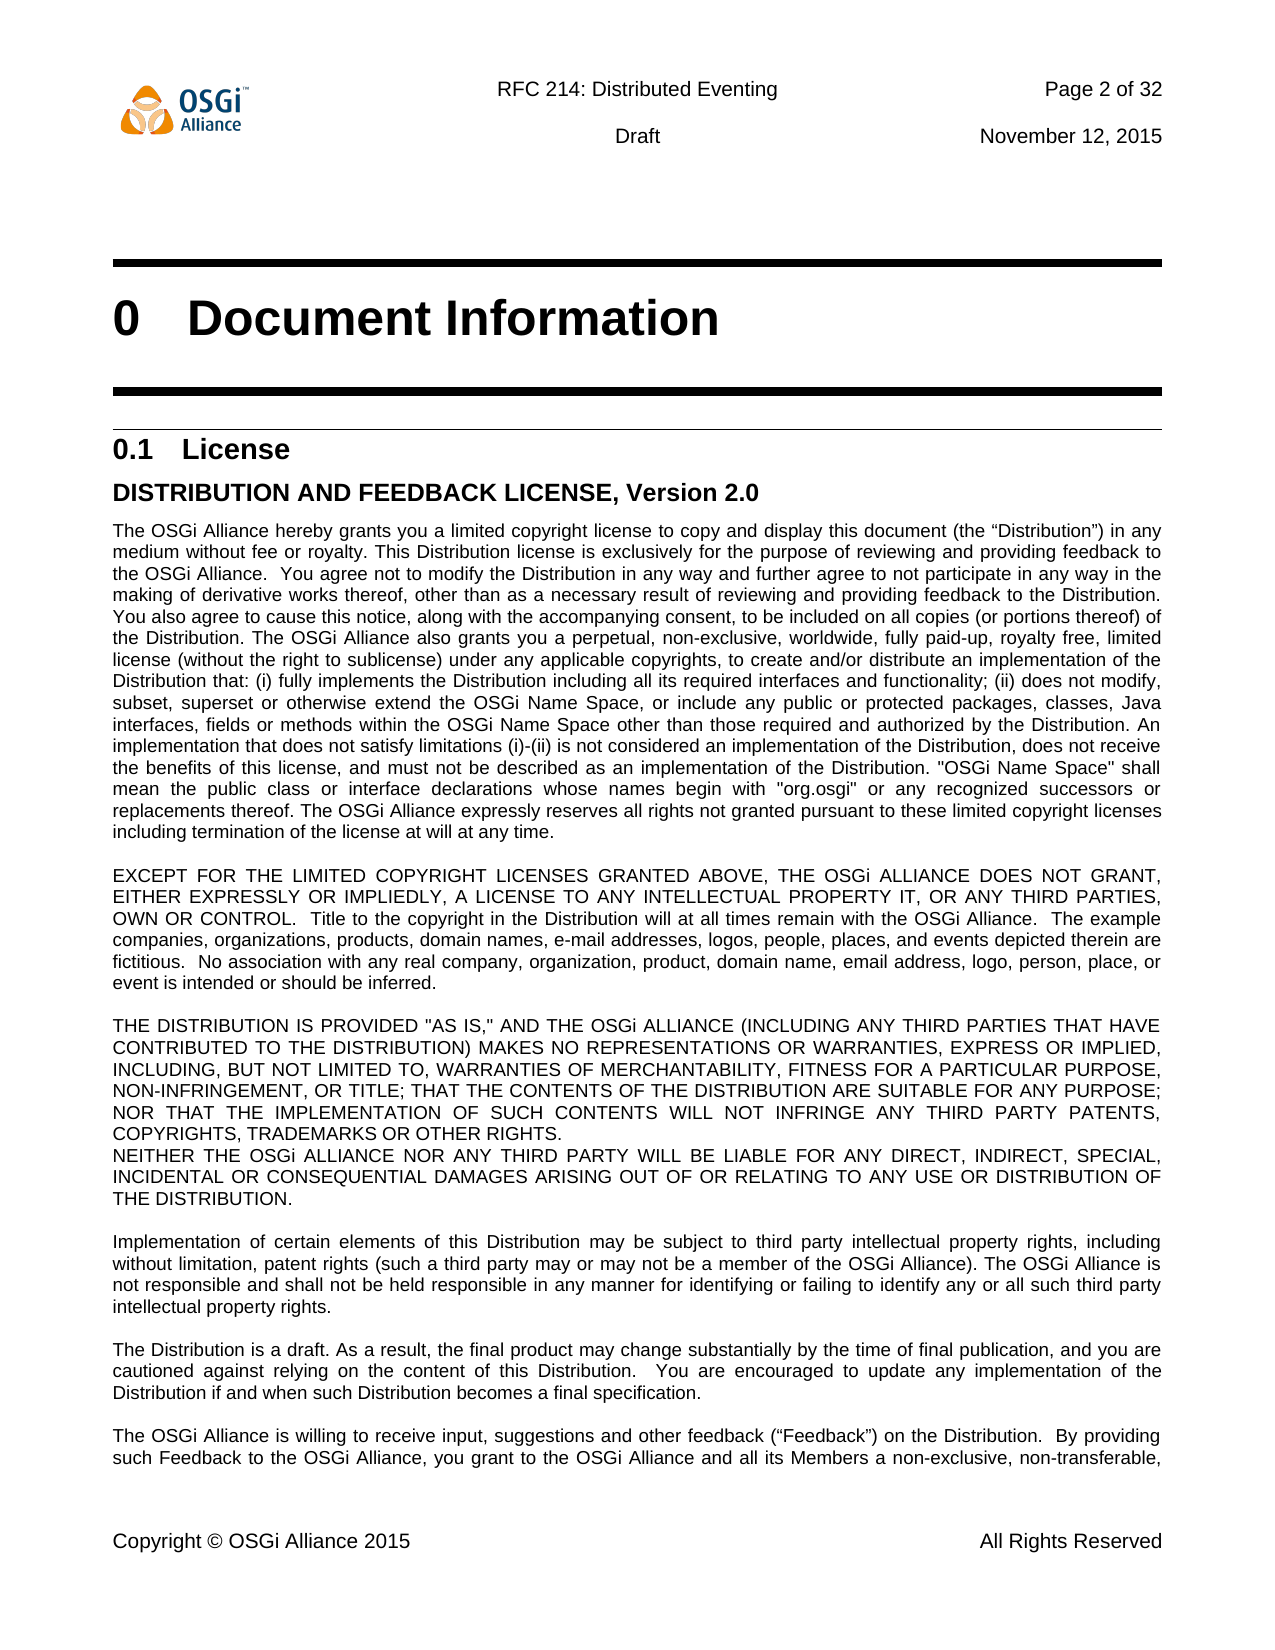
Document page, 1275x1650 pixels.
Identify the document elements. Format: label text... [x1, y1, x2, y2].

text EXCEPT FOR THE LIMITED COPYRIGHT LICENSES GRANTED ABOVE, THE OSGi ALLIANCE DOES NOT GRANT, EITHER EXPRESSLY OR IMPLIEDLY, A LICENSE TO ANY INTELLECTUAL PROPERTY IT, OR ANY THIRD PARTIES, OWN OR CONTROL. Title to the copyright in the Distribution will at all times remain with the OSGi Alliance. The example companies, organizations, products, domain names, e-mail addresses, logos, people, places, and events depicted therein are fictitious. No association with any real company, organization, product, domain name, email address, logo, person, place, or event is intended or should be inferred. [112, 864, 1162, 994]
text DISTRIBUTION AND FEEDBACK LICENSE, Version 2.0 [112, 478, 1162, 507]
subtitle License [112, 430, 1162, 466]
text The OSGi Alliance is willing to receive input, suggestions and other feedback (“Feedback”) on the Distribution. By providing such Feedback to the OSGi Alliance, you grant to the OSGi Alliance and all its Members a non-exclusive, non-transferable, [112, 1425, 1162, 1468]
text NEITHER THE OSGi ALLIANCE NOR ANY THIRD PARTY WILL BE LIABLE FOR ANY DIRECT, INDIRECT, SPECIAL, INCIDENTAL OR CONSEQUENTIAL DAMAGES ARISING OUT OF OR RELATING TO ANY USE OR DISTRIBUTION OF THE DISTRIBUTION. [112, 1145, 1162, 1209]
text Implementation of certain elements of this Distribution may be subject to third party intellectual property rights, including without limitation, patent rights (such a third party may or may not be a member of the OSGi Alliance). The OSGi Alliance is not responsible and shall not be held responsible in any manner for identifying or failing to identify any or all such third party intellectual property rights. [112, 1231, 1162, 1317]
text The OSGi Alliance hereby grants you a limited copyright license to copy and display this document (the “Distribution”) in any medium without fee or royalty. This Distribution license is exclusively for the purpose of reviewing and providing feedback to the OSGi Alliance. You agree not to modify the Distribution in any way and further agree to not participate in any way in the making of derivative works thereof, other than as a necessary result of reviewing and providing feedback to the Distribution. You also agree to cause this notice, along with the accompanying consent, to be included on all copies (or portions thereof) of the Distribution. The OSGi Alliance also grants you a perpetual, non-exclusive, worldwide, fully paid-up, royalty free, limited license (without the right to sublicense) under any applicable copyrights, to create and/or distribute an implementation of the Distribution that: (i) fully implements the Distribution including all its required interfaces and functionality; (ii) does not modify, subset, superset or otherwise extend the OSGi Name Space, or include any public or protected packages, classes, Java interfaces, fields or methods within the OSGi Name Space other than those required and authorized by the Distribution. An implementation that does not satisfy limitations (i)-(ii) is not considered an implementation of the Distribution, does not receive the benefits of this license, and must not be described as an implementation of the Distribution. "OSGi Name Space" shall mean the public class or interface declarations whose names begin with "org.osgi" or any recognized successors or replacements thereof. The OSGi Alliance expressly reserves all rights not granted pursuant to these limited copyright licenses including termination of the license at will at any time. [112, 519, 1162, 843]
subtitle Document Information [112, 260, 1162, 396]
text THE DISTRIBUTION IS PROVIDED "AS IS," AND THE OSGi ALLIANCE (INCLUDING ANY THIRD PARTIES THAT HAVE CONTRIBUTED TO THE DISTRIBUTION) MAKES NO REPRESENTATIONS OR WARRANTIES, EXPRESS OR IMPLIED, INCLUDING, BUT NOT LIMITED TO, WARRANTIES OF MERCHANTABILITY, FITNESS FOR A PARTICULAR PURPOSE, NON-INFRINGEMENT, OR TITLE; THAT THE CONTENTS OF THE DISTRIBUTION ARE SUITABLE FOR ANY PURPOSE; NOR THAT THE IMPLEMENTATION OF SUCH CONTENTS WILL NOT INFRINGE ANY THIRD PARTY PATENTS, COPYRIGHTS, TRADEMARKS OR OTHER RIGHTS. [112, 1015, 1162, 1145]
picture [113, 78, 257, 142]
text The Distribution is a draft. As a result, the final product may change substantially by the time of final publication, and you are cautioned against relying on the content of this Distribution. You are encouraged to update any implementation of the Distribution if and when such Distribution becomes a final specification. [112, 1339, 1162, 1403]
